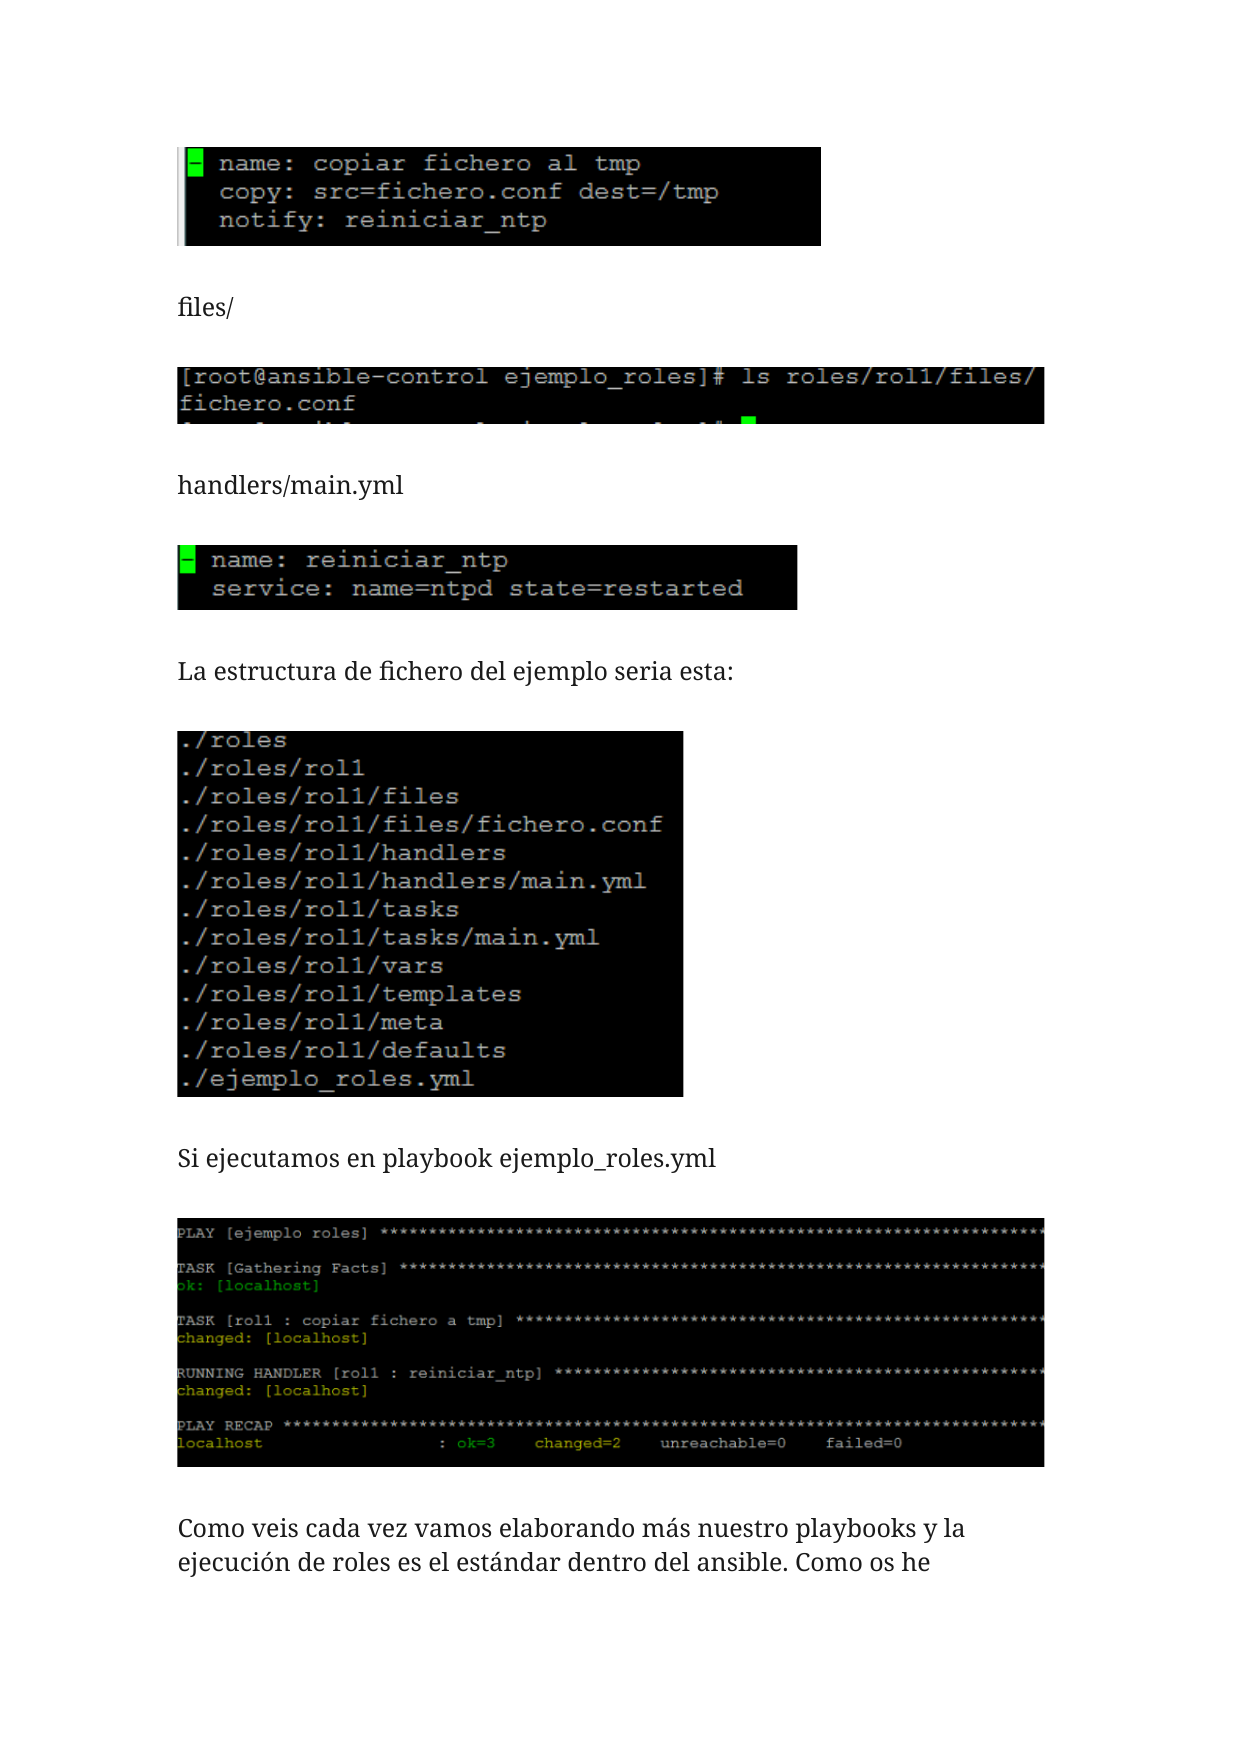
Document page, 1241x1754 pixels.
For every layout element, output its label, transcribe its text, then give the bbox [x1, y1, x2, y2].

text La estructura de fichero del ejemplo seria esta: [177, 653, 1063, 687]
text Si ejecutamos en playbook ejemplo_roles.yml [177, 1140, 1063, 1174]
text files/ [177, 290, 1063, 324]
text Como veis cada vez vamos elaborando más nuestro playbooks y la ejecución de roles es el estándar dentro del ansible. Como os he [177, 1510, 1063, 1578]
text handlers/main.yml [177, 468, 1063, 502]
